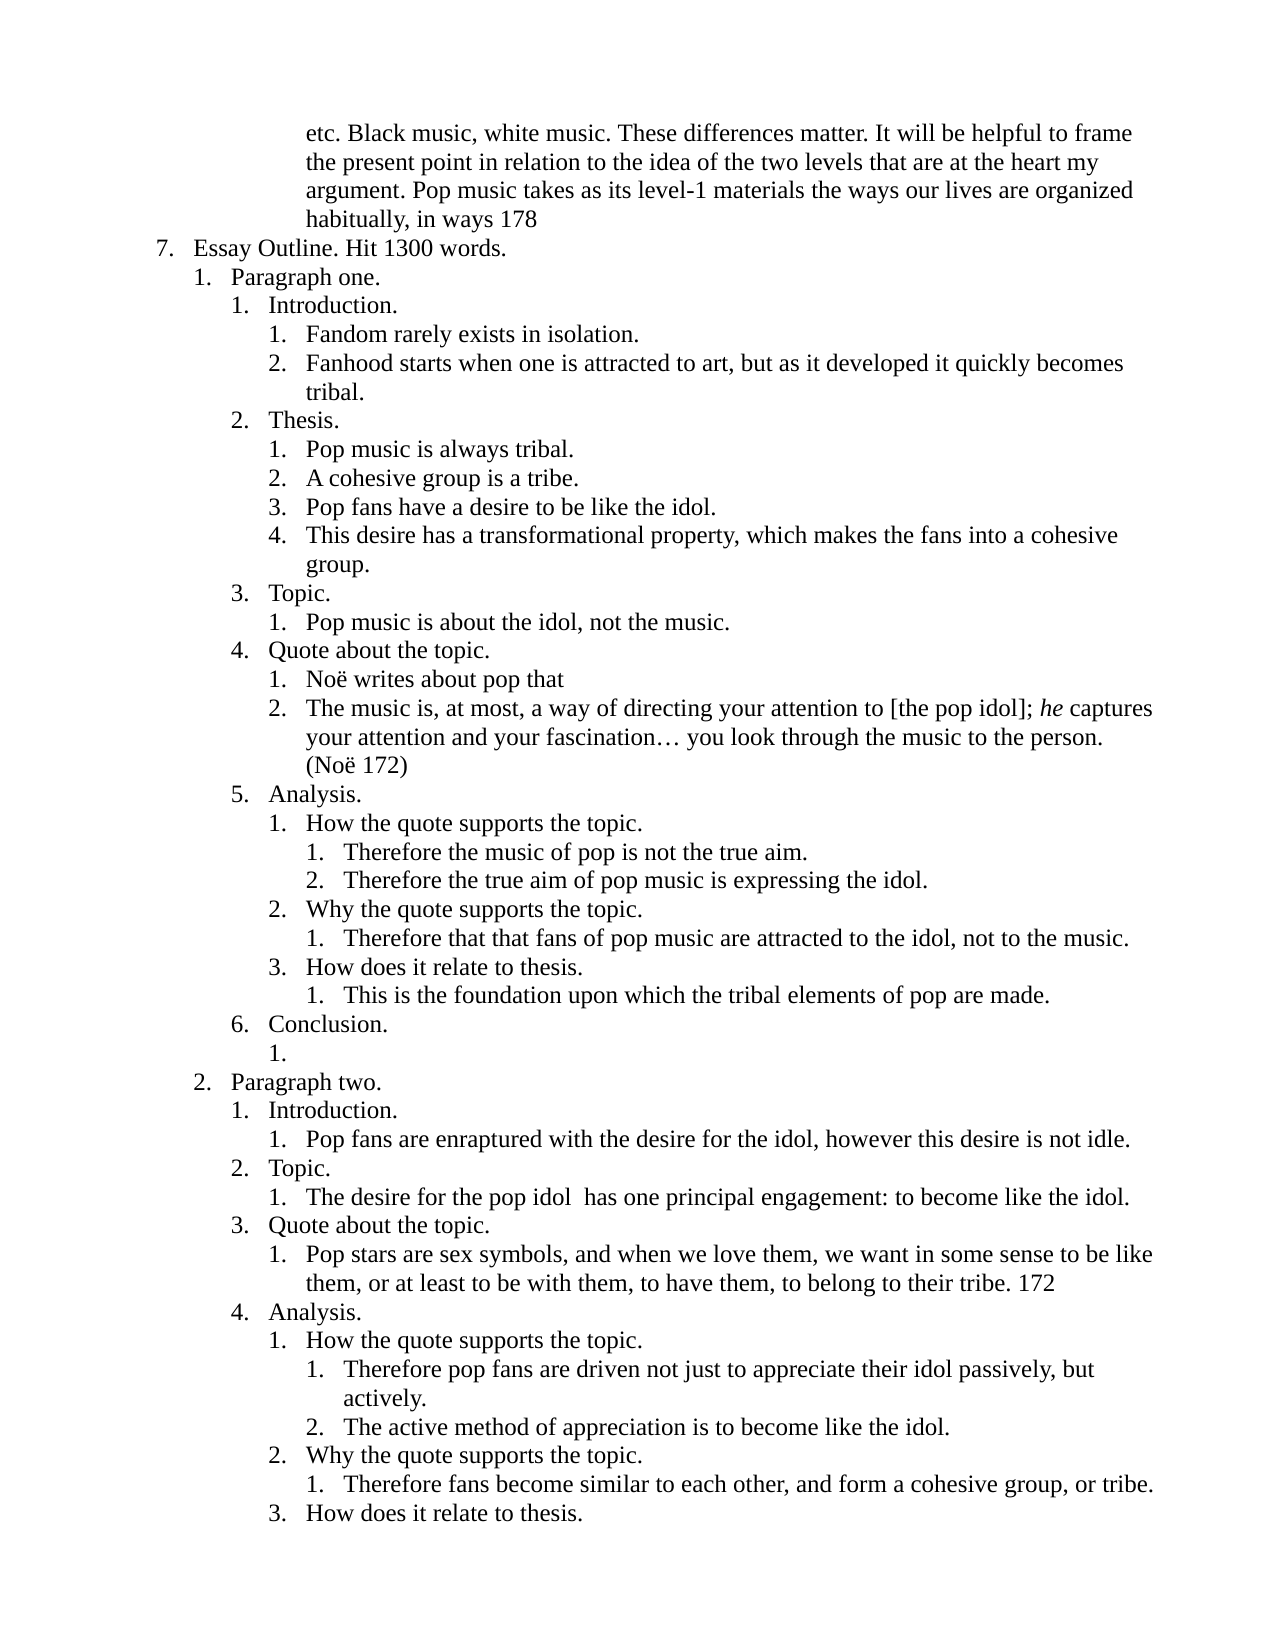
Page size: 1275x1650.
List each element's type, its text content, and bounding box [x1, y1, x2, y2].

list Paragraph two. [193, 1067, 1157, 1096]
list Paragraph one. [193, 262, 1157, 291]
list Analysis. [231, 1297, 1157, 1326]
list Introduction. [231, 291, 1157, 319]
list The active method of appreciation is to become like the idol. [306, 1412, 1157, 1441]
list Essay Outline. Hit 1300 words. [156, 233, 1157, 262]
list Why the quote supports the topic. [268, 894, 1157, 923]
list Why the quote supports the topic. [268, 1441, 1157, 1469]
list Analysis. [231, 779, 1157, 808]
list Therefore fans become similar to each other, and form a cohesive group, or tribe. [306, 1469, 1157, 1498]
list Pop music is always tribal. [268, 434, 1157, 463]
list Pop music is about the idol, not the music. [268, 607, 1157, 636]
list Noë writes about pop that [268, 664, 1157, 693]
list Therefore pop fans are driven not just to appreciate their idol passively, but actively. [306, 1354, 1157, 1412]
list Thesis. [231, 406, 1157, 434]
list Pop fans have a desire to be like the idol. [268, 492, 1157, 521]
list Pop fans are enraptured with the desire for the idol, however this desire is not idle. [268, 1124, 1157, 1153]
list Topic. [231, 578, 1157, 607]
list How the quote supports the topic. [268, 1326, 1157, 1354]
list This is the foundation upon which the tribal elements of pop are made. [306, 981, 1157, 1009]
list Fandom rarely exists in isolation. [268, 319, 1157, 348]
list Therefore that that fans of pop music are attracted to the idol, not to the music. [306, 923, 1157, 952]
list How does it relate to thesis. [268, 1498, 1157, 1527]
list Therefore the music of pop is not the true aim. [306, 837, 1157, 866]
list Quote about the topic. [231, 1211, 1157, 1239]
list Conclusion. [231, 1009, 1157, 1038]
list Topic. [231, 1153, 1157, 1182]
list A cohesive group is a tribe. [268, 463, 1157, 492]
list This desire has a transformational property, which makes the fans into a cohesive group. [268, 521, 1157, 578]
list Pop stars are sex symbols, and when we love them, we want in some sense to be like them, or at least to be with them, to have them, to belong to their tribe. 172 [268, 1239, 1157, 1297]
list Therefore the true aim of pop music is expressing the idol. [306, 866, 1157, 894]
list Introduction. [231, 1096, 1157, 1124]
list How does it relate to thesis. [268, 952, 1157, 981]
list etc. Black music, white music. These differences matter. It will be helpful to frame the present point in relation to the idea of the two levels that are at the heart my argument. Pop music takes as its level-1 materials the ways our lives are organized habitually, in ways 178 [268, 118, 1157, 233]
list The desire for the pop idol has one principal engagement: to become like the idol. [268, 1182, 1157, 1211]
list How the quote supports the topic. [268, 808, 1157, 837]
list Quote about the topic. [231, 636, 1157, 664]
list The music is, at most, a way of directing your attention to [the pop idol]; he captures your attention and your fascination… you look through the music to the person. (Noë 172) [268, 693, 1157, 779]
list Fanhood starts when one is attracted to art, but as it developed it quickly becomes tribal. [268, 348, 1157, 406]
